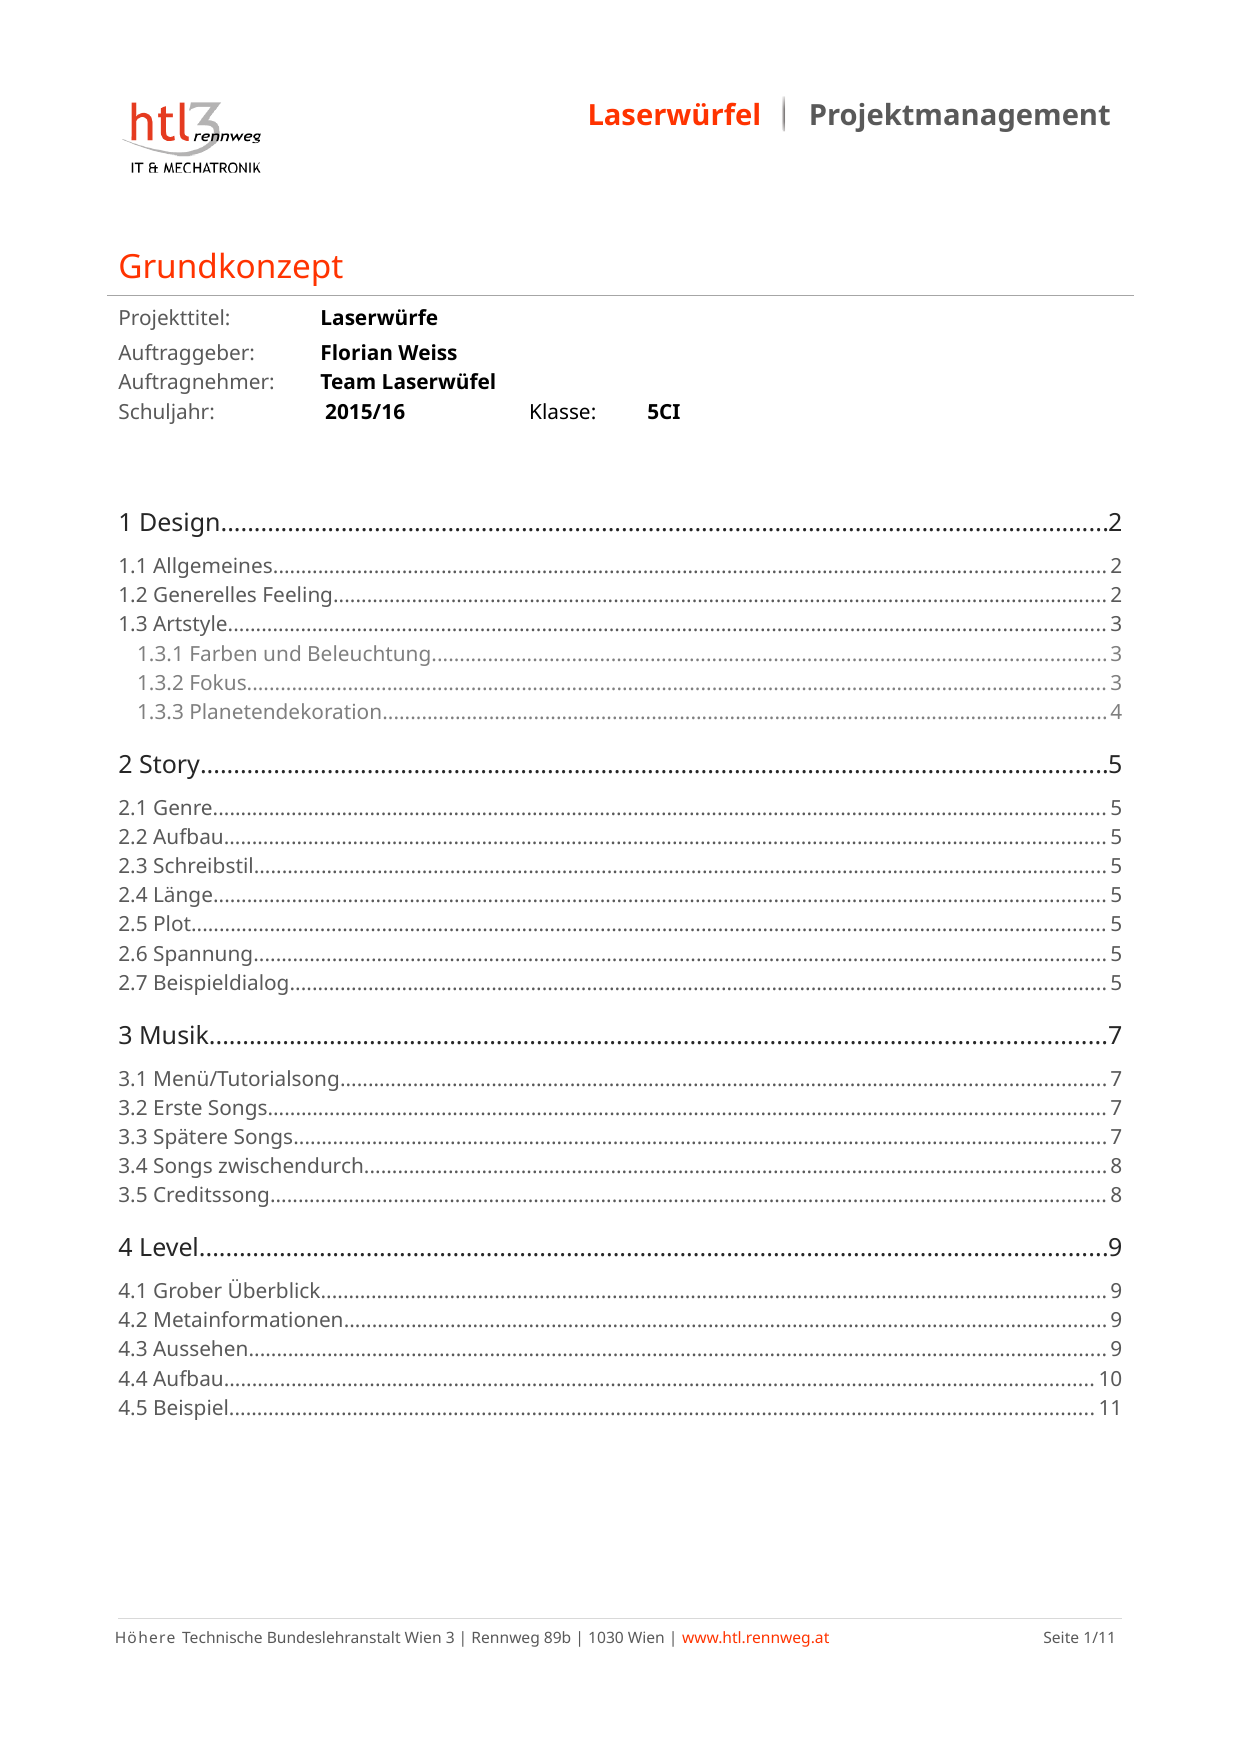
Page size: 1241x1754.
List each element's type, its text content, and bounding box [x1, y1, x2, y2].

table_header [841, 236, 1134, 295]
text 2.1 Genre 5 [118, 792, 1122, 821]
table_cell Auftraggeber: [107, 336, 309, 366]
text 4.3 Aussehen 9 [118, 1333, 1122, 1363]
text 4.2 Metainformationen 9 [118, 1304, 1122, 1333]
table_cell 2015/16 [314, 396, 518, 425]
text 1 Design 2 [118, 508, 1122, 538]
text 2.6 Spannung 5 [118, 938, 1122, 967]
text 2 Story 5 [118, 750, 1122, 779]
text 1.3.2 Fokus 3 [137, 667, 1122, 696]
text 1.3 Artstyle 3 [118, 608, 1122, 638]
text 3.4 Songs zwischendurch 8 [118, 1150, 1122, 1179]
text 3.3 Spätere Songs 7 [118, 1121, 1122, 1150]
text 1.2 Generelles Feeling 2 [118, 579, 1122, 608]
text 2.7 Beispieldialog 5 [118, 967, 1122, 996]
table_cell Klasse: [518, 396, 636, 425]
text 4.4 Aufbau 10 [118, 1363, 1122, 1392]
table_cell [945, 396, 1134, 425]
text 3.5 Creditssong 8 [118, 1179, 1122, 1208]
table_cell Team Laserwüfel [309, 366, 1134, 396]
text 4.5 Beispiel 11 [118, 1392, 1122, 1421]
text 3.2 Erste Songs 7 [118, 1092, 1122, 1121]
text 1.3.1 Farben und Beleuchtung 3 [137, 638, 1122, 667]
text 3.1 Menü/Tutorialsong 7 [118, 1063, 1122, 1092]
text 4.1 Grober Überblick 9 [118, 1275, 1122, 1304]
text 1.1 Allgemeines 2 [118, 550, 1122, 579]
text 1.3.3 Planetendekoration 4 [137, 696, 1122, 725]
text 2.4 Länge 5 [118, 879, 1122, 908]
text 2.3 Schreibstil 5 [118, 850, 1122, 879]
table_cell Projekttitel: [107, 296, 309, 336]
table_cell 5CI [636, 396, 945, 425]
text 2.2 Aufbau 5 [118, 821, 1122, 850]
text 4 Level 9 [118, 1233, 1122, 1263]
table_cell Laserwürfe [309, 296, 1134, 336]
table_header Grundkonzept [107, 236, 841, 295]
text 3 Musik 7 [118, 1021, 1122, 1050]
table_cell Auftragnehmer: [107, 366, 309, 396]
table_cell Schuljahr: [107, 396, 314, 425]
table_cell Florian Weiss [309, 336, 1134, 366]
text 2.5 Plot 5 [118, 908, 1122, 938]
